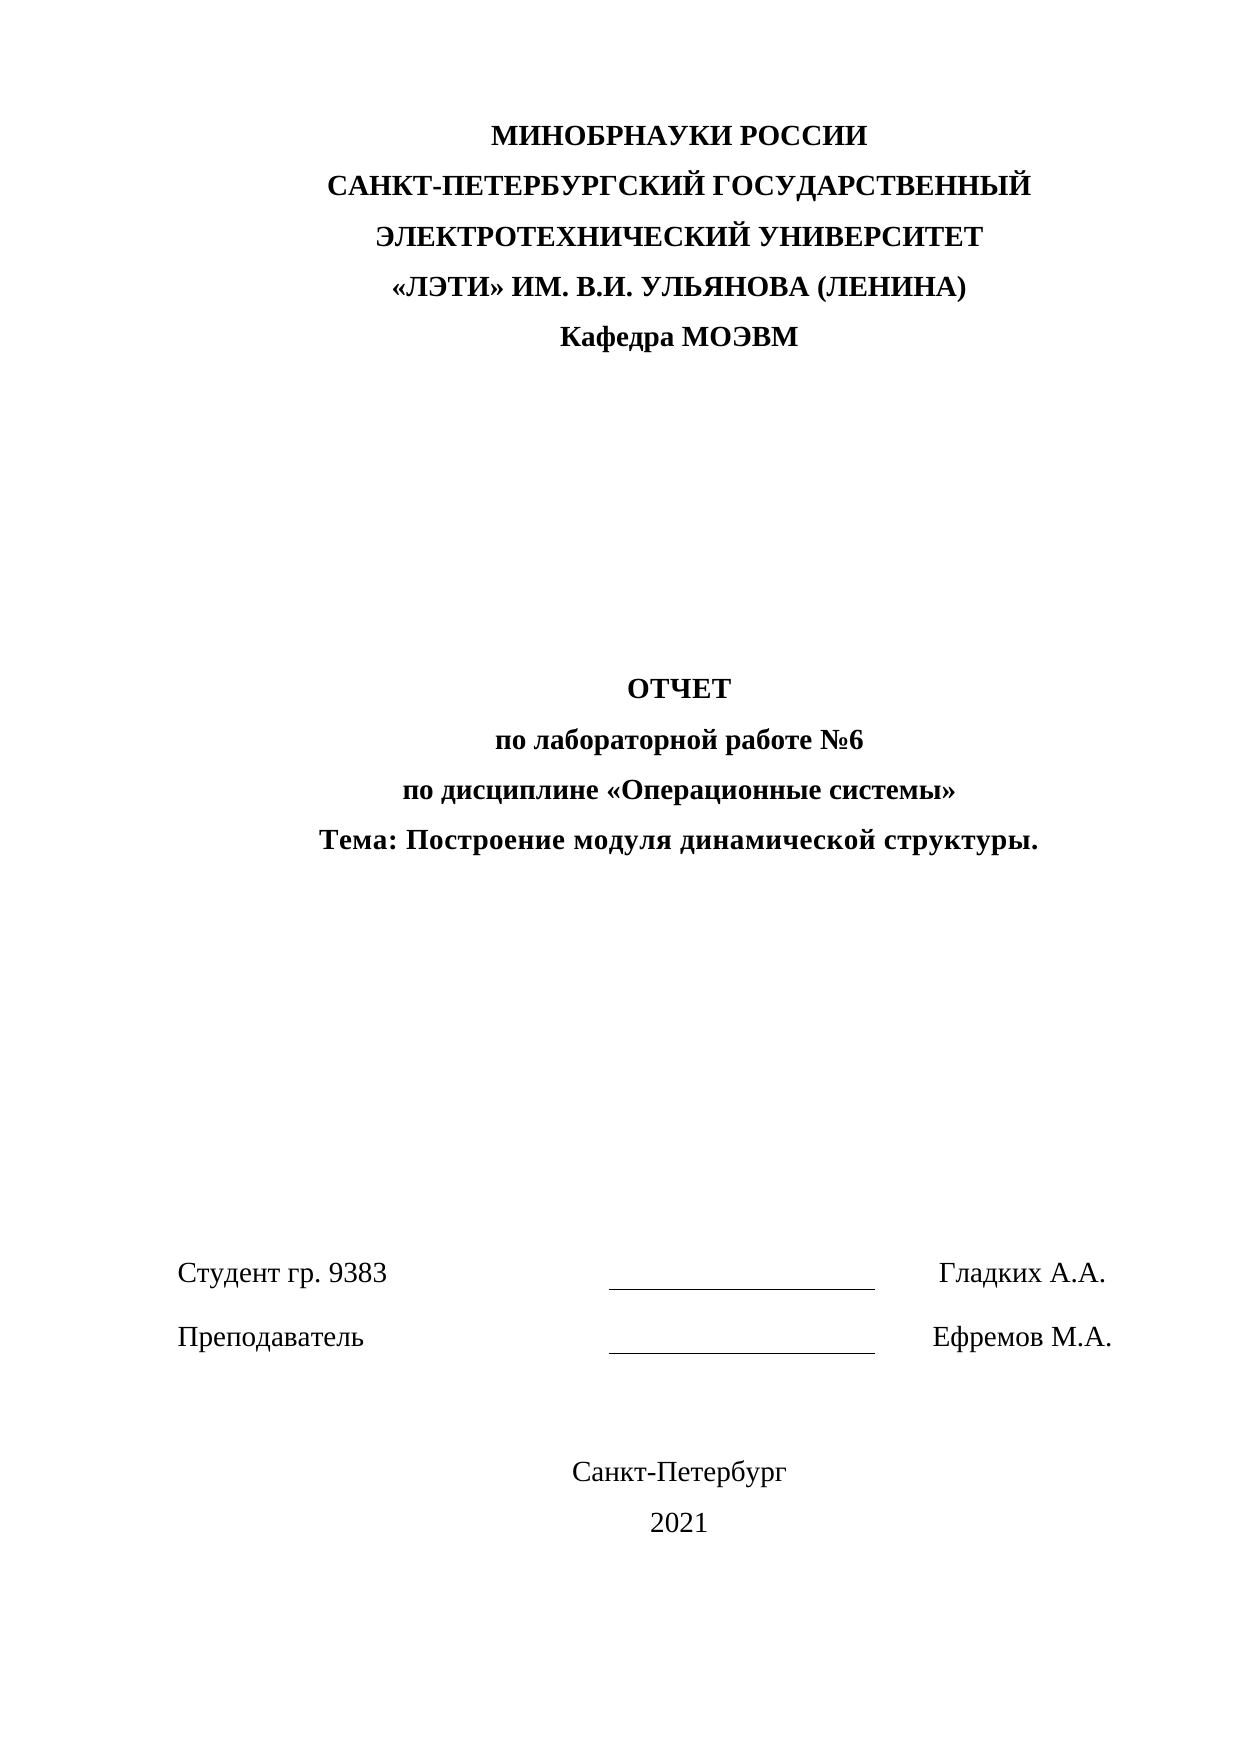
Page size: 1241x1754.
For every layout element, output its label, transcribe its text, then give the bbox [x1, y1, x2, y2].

text по дисциплине «Операционные системы» [177, 772, 1181, 806]
table_header Гладких А.А. [875, 1225, 1170, 1289]
table_cell [609, 1290, 875, 1353]
table_cell Преподаватель [166, 1289, 609, 1353]
text Тема: Построение модуля динамической структуры. [177, 822, 1181, 856]
text 2021 [177, 1505, 1181, 1538]
table_cell Ефремов М.А. [875, 1289, 1170, 1353]
text «ЛЭТИ» им. В.И. Ульянова (Ленина) [177, 269, 1181, 303]
text Санкт-Петербургский государственный [177, 168, 1181, 202]
text по лабораторной работе №6 [177, 722, 1181, 755]
table_header Студент гр. 9383 [166, 1225, 609, 1289]
text электротехнический университет [177, 219, 1181, 252]
text отчет [177, 672, 1181, 705]
text Санкт-Петербург [177, 1454, 1181, 1488]
text МИНОБРНАУКИ РОССИИ [177, 118, 1181, 152]
table_header [609, 1225, 875, 1289]
text Кафедра МОЭВМ [177, 319, 1181, 353]
